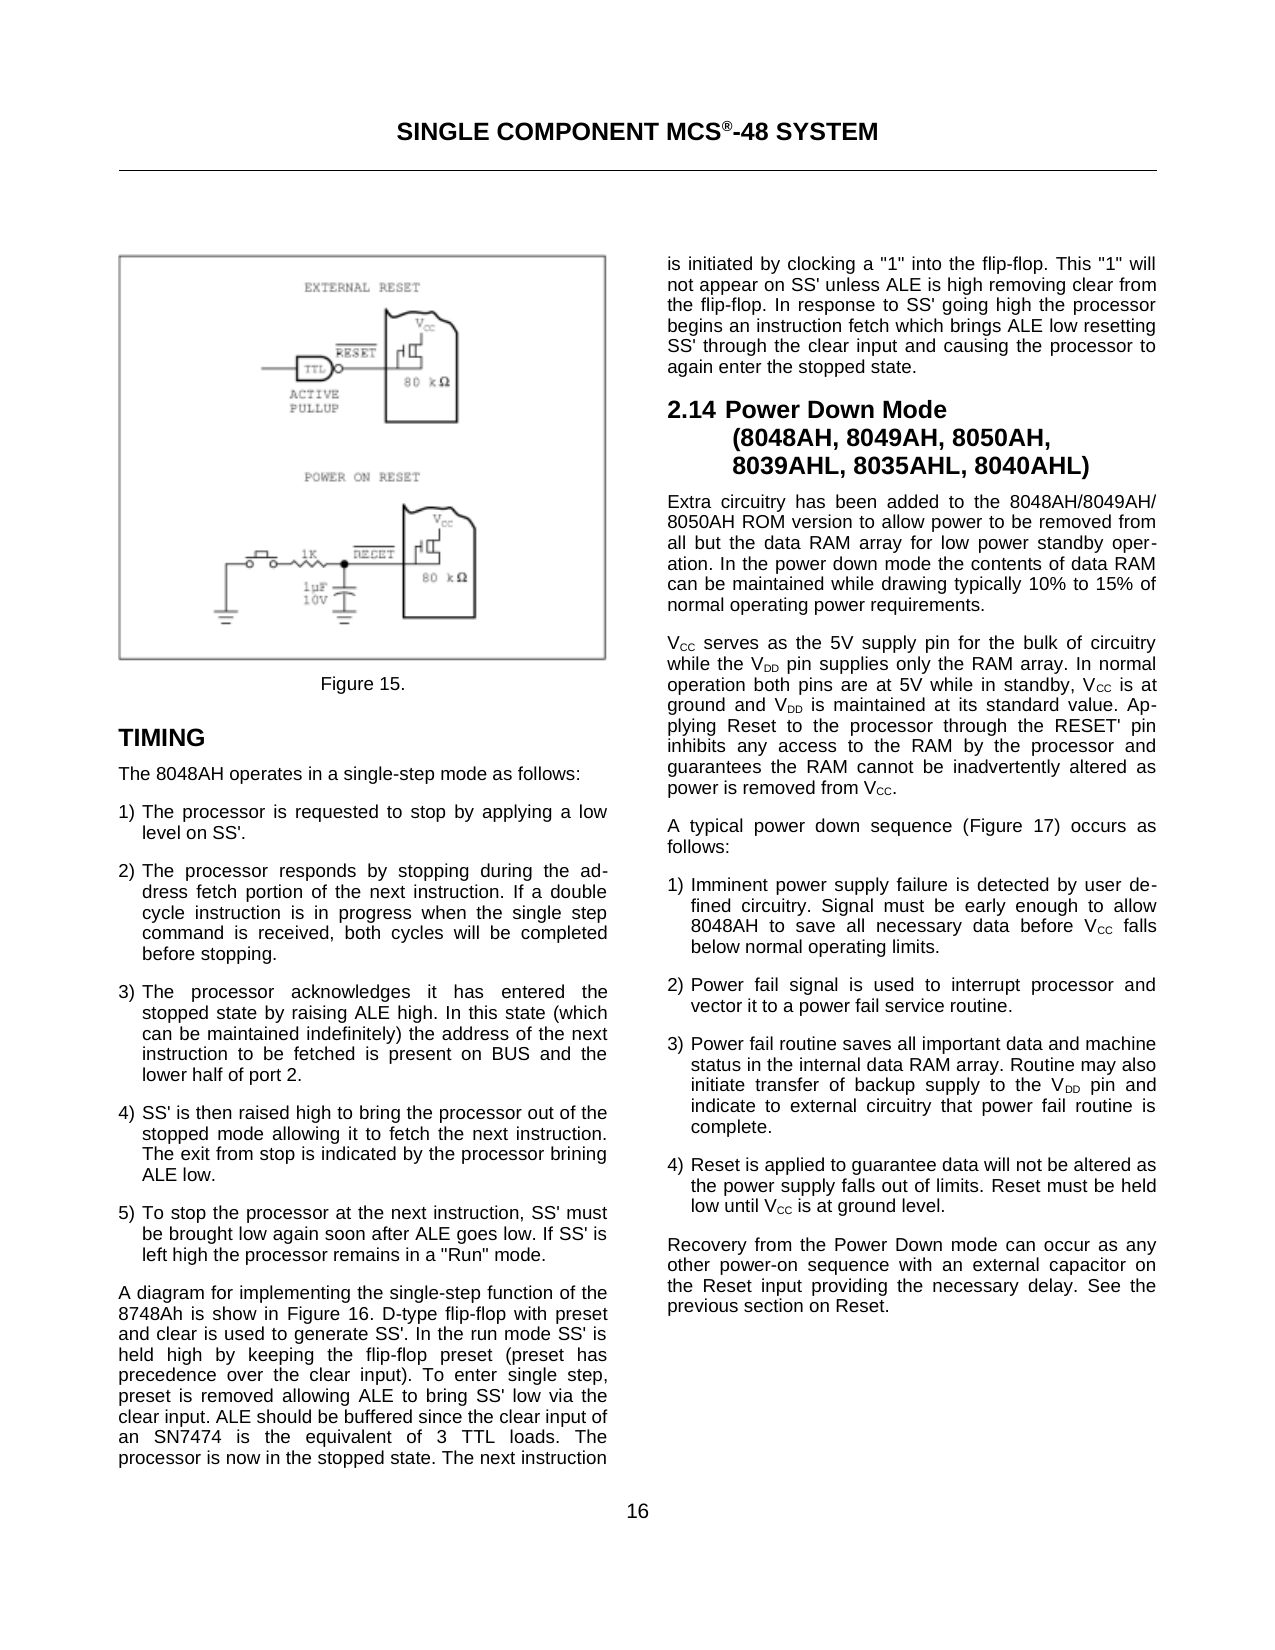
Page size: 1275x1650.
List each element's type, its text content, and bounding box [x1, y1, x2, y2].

list Reset is applied to guarantee data will not be altered as the power supply falls out of limits. Reset must be held low until VCC is at ground level. [667, 1155, 1157, 1217]
text Extra circuitry has been added to the 8048AH/8049AH/ 8050AH ROM version to allow power to be removed from all but the data RAM array for low power standby oper­ation. In the power down mode the contents of data RAM can be maintained while drawing typically 10% to 15% of normal operating power requirements. [667, 492, 1157, 616]
list To stop the processor at the next instruction, SS' must be brought low again soon after ALE goes low. If SS' is left high the processor remains in a "Run" mode. [118, 1203, 608, 1265]
list The processor acknowledges it has entered the stopped state by raising ALE high. In this state (which can be maintained indefinitely) the address of the next instruction to be fetched is present on BUS and the lower half of port 2. [118, 982, 608, 1085]
list Power fail routine saves all important data and machine status in the internal data RAM array. Routine may also initiate transfer of backup supply to the VDD pin and indicate to external circuitry that power fail routine is complete. [667, 1034, 1157, 1137]
text A typical power down sequence (17) occurs as follows: [667, 816, 1157, 857]
list The processor is requested to stop by applying a low level on SS'. [118, 802, 608, 844]
list SS' is then raised high to bring the processor out of the stopped mode allowing it to fetch the next instruction. The exit from stop is indicated by the processor brining ALE low. [118, 1103, 608, 1186]
picture [118, 253, 608, 662]
subtitle Power Down Mode (8048AH, 8049AH, 8050AH, 8039AHL, 8035AHL, 8040AHL) [667, 395, 1157, 479]
text Figure 15. [118, 662, 608, 694]
text The 8048AH operates in a single-step mode as follows: [118, 764, 608, 785]
text is initiated by clocking a "1" into the flip-flop. This "1" will not appear on SS' unless ALE is high removing clear from the flip-flop. In response to SS' going high the processor begins an instruction fetch which brings ALE low resetting SS' through the clear input and causing the processor to again enter the stopped state. [667, 254, 1157, 378]
list Imminent power supply failure is detected by user de­fined circuitry. Signal must be early enough to allow 8048AH to save all necessary data before VCC falls below normal operating limits. [667, 875, 1157, 957]
text A diagram for implementing the single-step function of the 8748Ah is show in 16. D-type flip-flop with preset and clear is used to generate SS'. In the run mode SS' is held high by keeping the flip-flop preset (preset has precedence over the clear input). To enter single step, preset is removed allowing ALE to bring SS' low via the clear input. ALE should be buffered since the clear input of an SN7474 is the equivalent of 3 TTL loads. The processor is now in the stopped state. The next instruction [118, 1283, 608, 1468]
text VCC serves as the 5V supply pin for the bulk of circuitry while the VDD pin supplies only the RAM array. In normal operation both pins are at 5V while in standby, VCC is at ground and VDD is maintained at its standard value. Ap­plying Reset to the processor through the RESET' pin inhibits any access to the RAM by the processor and guarantees the RAM cannot be inadvertently altered as power is removed from VCC. [667, 633, 1157, 798]
subtitle TIMING [118, 694, 608, 752]
list Power fail signal is used to interrupt processor and vector it to a power fail service routine. [667, 975, 1157, 1016]
list The processor responds by stopping during the ad­dress fetch portion of the next instruction. If a double cycle instruction is in progress when the single step command is received, both cycles will be completed before stopping. [118, 861, 608, 964]
text Recovery from the Power Down mode can occur as any other power-on sequence with an external capacitor on the Reset input providing the necessary delay. See the previous section on Reset. [667, 1234, 1157, 1317]
